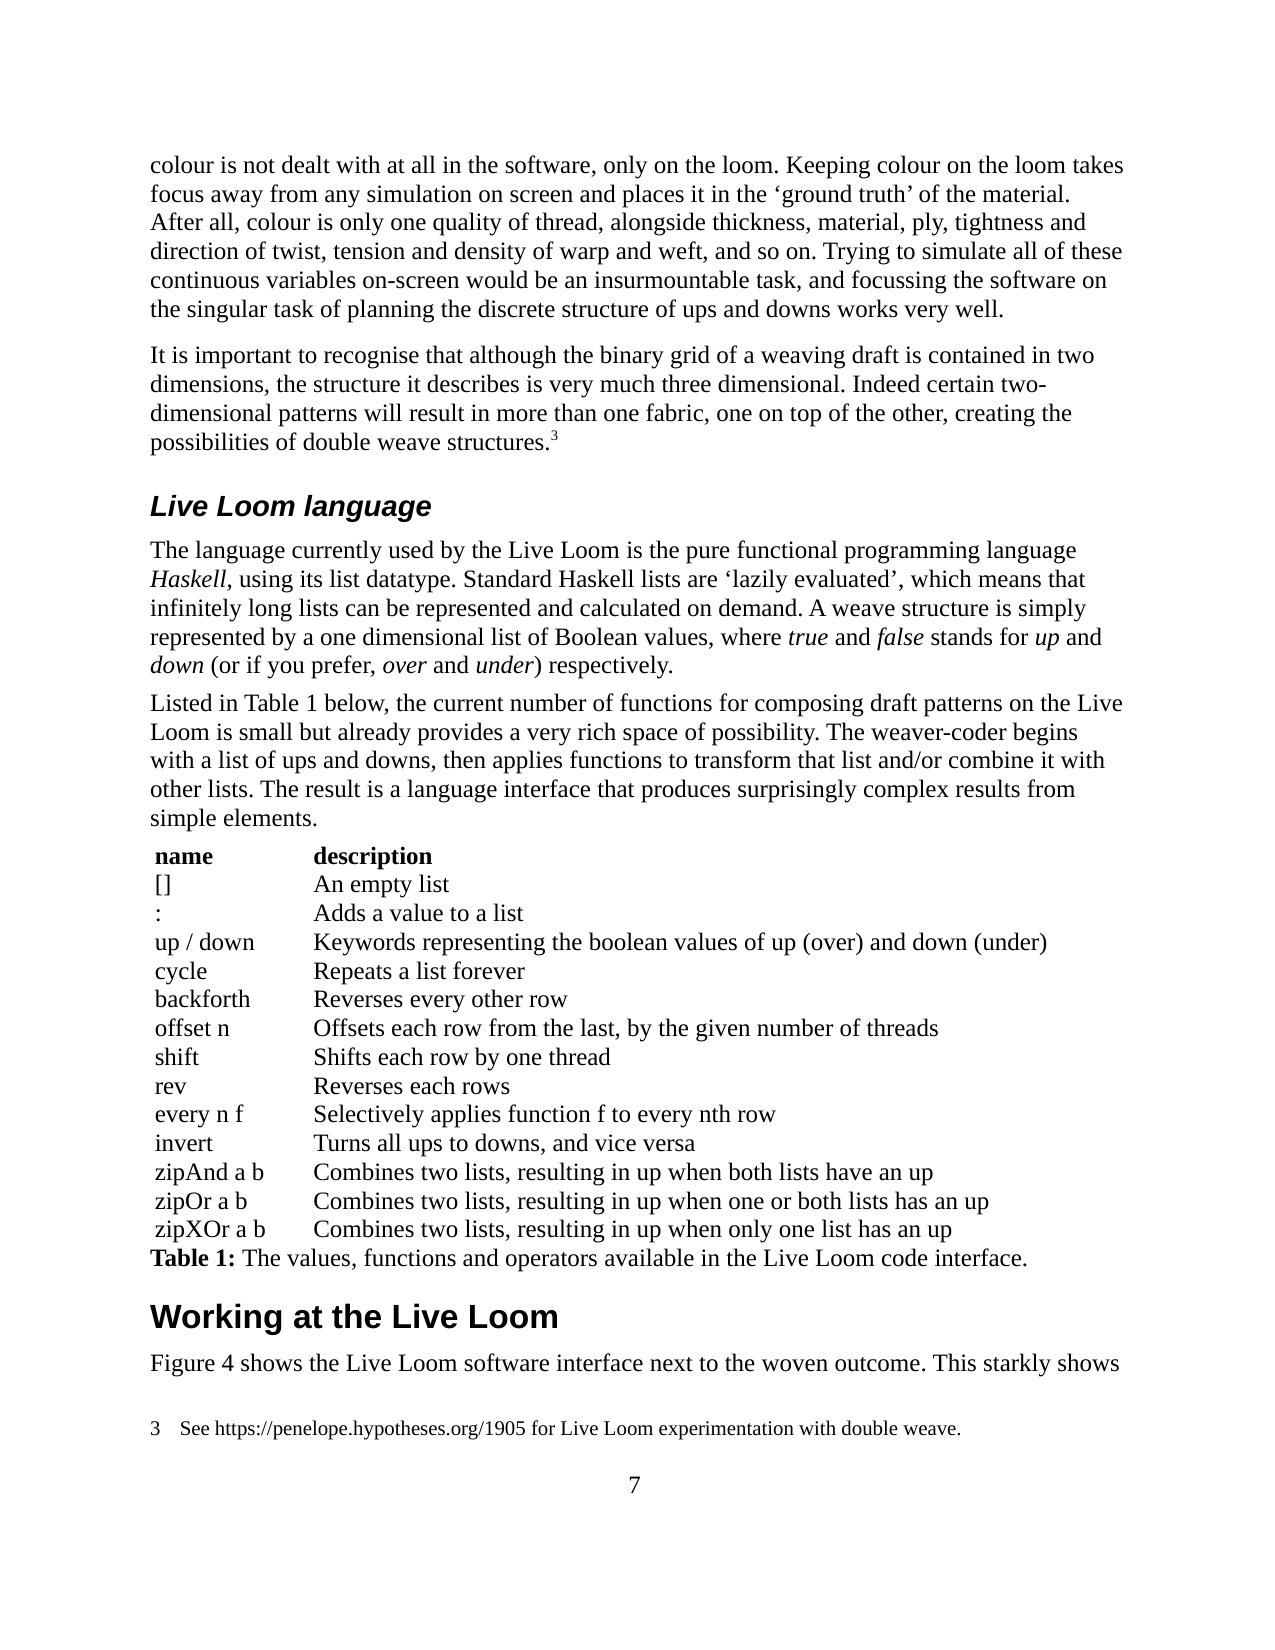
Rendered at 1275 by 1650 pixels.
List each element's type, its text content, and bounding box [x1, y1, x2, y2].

table_cell Combines two lists, resulting in up when both lists have an up [309, 1157, 1125, 1186]
text The language currently used by the Live Loom is the pure functional programming language Haskell, using its list datatype. Standard Haskell lists are ‘lazily evaluated’, which means that infinitely long lists can be represented and calculated on demand. A weave structure is simply represented by a one dimensional list of Boolean values, where true and false stands for up and down (or if you prefer, over and under) respectively. [150, 535, 1125, 679]
table_cell invert [150, 1128, 309, 1157]
table_cell rev [150, 1071, 309, 1099]
table_cell up / down [150, 927, 309, 956]
table_cell : [150, 898, 309, 927]
table_cell zipOr a b [150, 1186, 309, 1214]
table_cell Adds a value to a list [309, 898, 1125, 927]
table_cell Turns all ups to downs, and vice versa [309, 1128, 1125, 1157]
table_cell An empty list [309, 870, 1125, 898]
table_cell every n f [150, 1100, 309, 1128]
table_header description [309, 841, 1125, 869]
table_cell Selectively applies function f to every nth row [309, 1100, 1125, 1128]
text colour is not dealt with at all in the software, only on the loom. Keeping colour on the loom takes focus away from any simulation on screen and places it in the ‘ground truth’ of the material. After all, colour is only one quality of thread, alongside thickness, material, ply, tightness and direction of twist, tension and density of warp and weft, and so on. Trying to simulate all of these continuous variables on-screen would be an insurmountable task, and focussing the software on the singular task of planning the discrete structure of ups and downs works very well. [150, 150, 1125, 322]
text Figure 4 shows the Live Loom software interface next to the woven outcome. This starkly shows [150, 1348, 1125, 1377]
table_cell backforth [150, 985, 309, 1013]
table_cell Repeats a list forever [309, 956, 1125, 984]
table_header name [150, 841, 309, 869]
table_cell Reverses every other row [309, 985, 1125, 1013]
table_cell offset n [150, 1013, 309, 1042]
table_cell zipXOr a b [150, 1215, 309, 1243]
table_cell Combines two lists, resulting in up when only one list has an up [309, 1215, 1125, 1243]
subtitle Live Loom language [150, 489, 1125, 523]
table_cell shift [150, 1042, 309, 1071]
table_cell Shifts each row by one thread [309, 1042, 1125, 1071]
table_cell [] [150, 870, 309, 898]
table_cell Combines two lists, resulting in up when one or both lists has an up [309, 1186, 1125, 1214]
table_cell cycle [150, 956, 309, 984]
table_cell zipAnd a b [150, 1157, 309, 1186]
text It is important to recognise that although the binary grid of a weaving draft is contained in two dimensions, the structure it describes is very much three dimensional. Indeed certain two-dimensional patterns will result in more than one fabric, one on top of the other, creating the possibilities of double weave structures. [150, 340, 1125, 455]
table_cell Reverses each rows [309, 1071, 1125, 1099]
subtitle Working at the Live Loom [150, 1297, 1125, 1336]
table_cell Offsets each row from the last, by the given number of threads [309, 1013, 1125, 1042]
text Table 1: The values, functions and operators available in the Live Loom code interface. [150, 1243, 1125, 1272]
text Listed in Table 1 below, the current number of functions for composing draft patterns on the Live Loom is small but already provides a very rich space of possibility. The weaver-coder begins with a list of ups and downs, then applies functions to transform that list and/or combine it with other lists. The result is a language interface that produces surprisingly complex results from simple elements. [150, 688, 1125, 832]
text See https://penelope.hypotheses.org/1905 for Live Loom experimentation with double weave. [150, 1416, 1125, 1440]
table_cell Keywords representing the boolean values of up (over) and down (under) [309, 927, 1125, 956]
